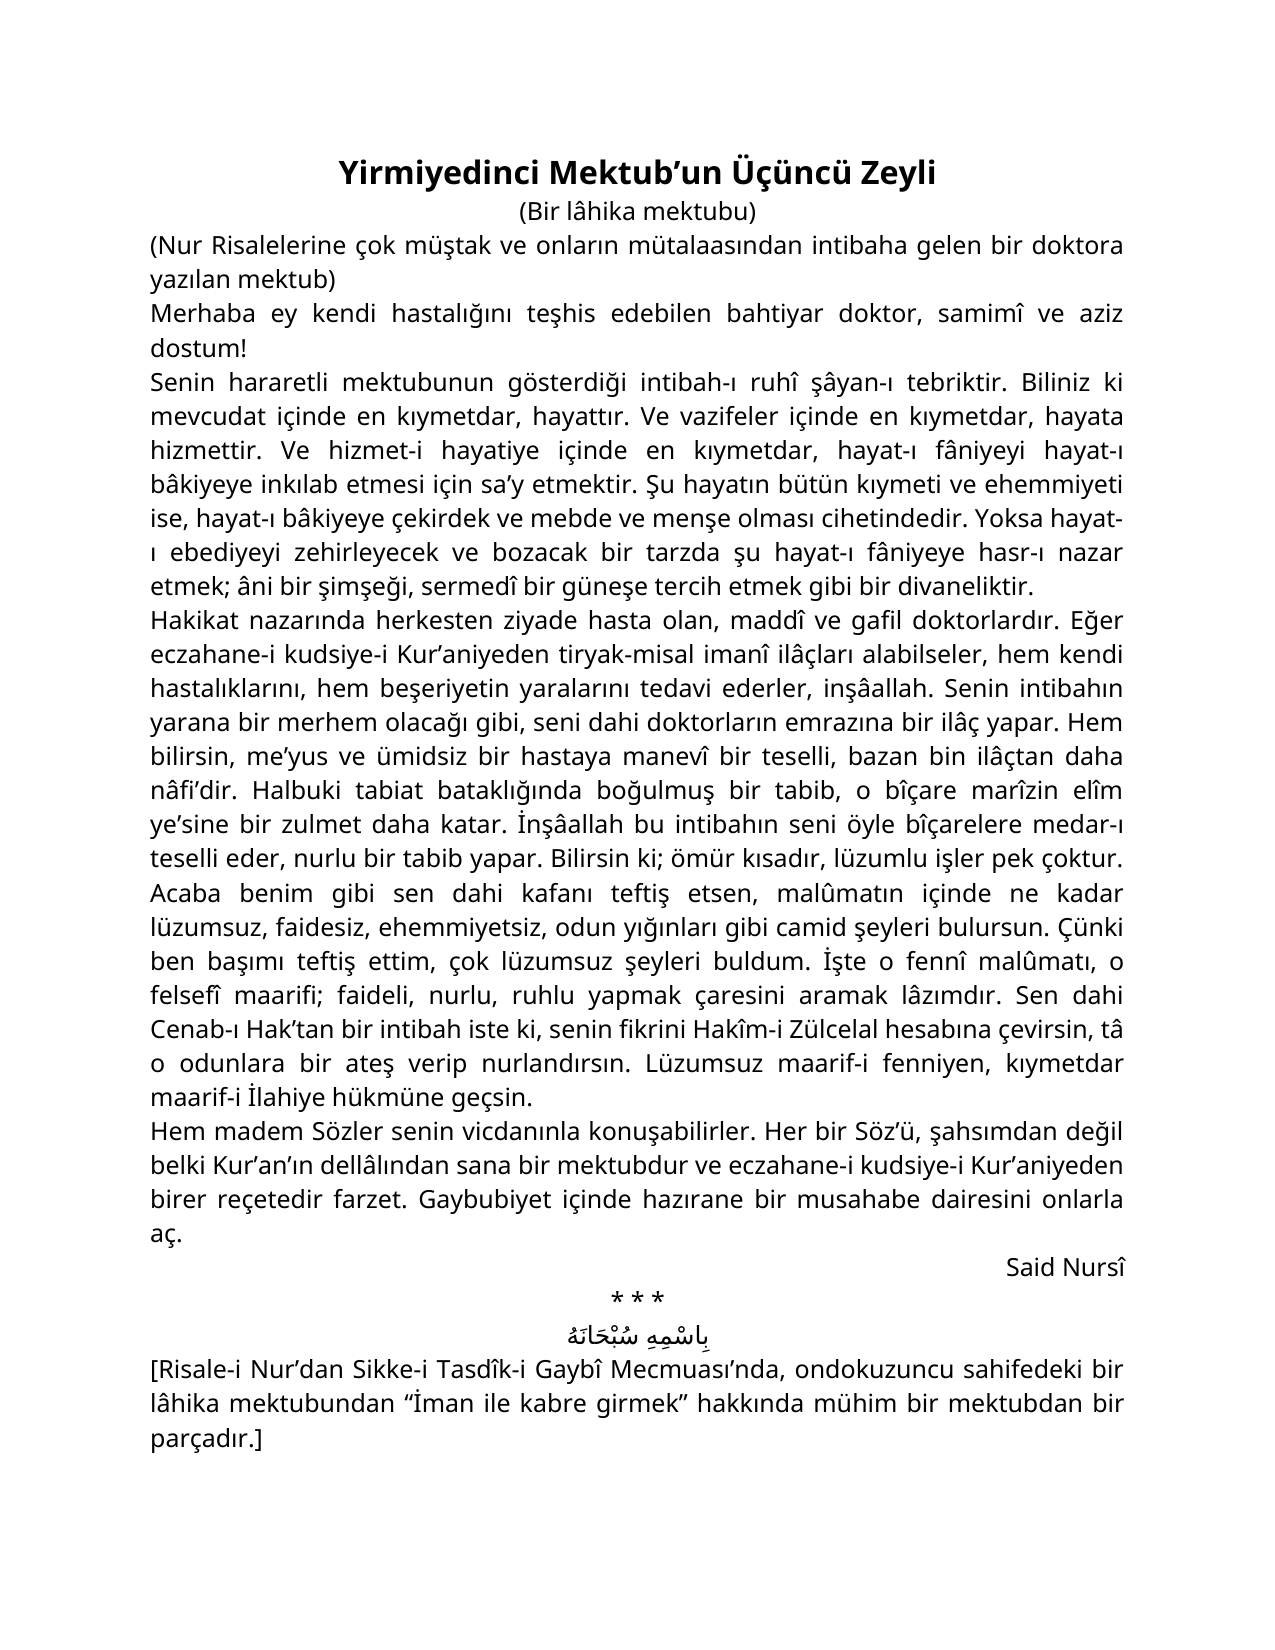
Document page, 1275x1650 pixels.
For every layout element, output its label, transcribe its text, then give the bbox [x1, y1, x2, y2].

text Hakikat nazarında herkesten ziyade hasta olan, maddî ve gafil doktorlardır. Eğer eczahane-i kudsiye-i Kur’aniyeden tiryak-misal imanî ilâçları alabilseler, hem kendi hastalıklarını, hem beşeriyetin yaralarını tedavi ederler, inşâallah. Senin intibahın yarana bir merhem olacağı gibi, seni dahi doktorların emrazına bir ilâç yapar. Hem bilirsin, me’yus ve ümidsiz bir hastaya manevî bir teselli, bazan bin ilâçtan daha nâfi’dir. Halbuki tabiat bataklığında boğulmuş bir tabib, o bîçare marîzin elîm ye’sine bir zulmet daha katar. İnşâallah bu intibahın seni öyle bîçarelere medar-ı teselli eder, nurlu bir tabib yapar. Bilirsin ki; ömür kısadır, lüzumlu işler pek çoktur. Acaba benim gibi sen dahi kafanı teftiş etsen, malûmatın içinde ne kadar lüzumsuz, faidesiz, ehemmiyetsiz, odun yığınları gibi camid şeyleri bulursun. Çünki ben başımı teftiş ettim, çok lüzumsuz şeyleri buldum. İşte o fennî malûmatı, o felsefî maarifi; faideli, nurlu, ruhlu yapmak çaresini aramak lâzımdır. Sen dahi Cenab-ı Hak’tan bir intibah iste ki, senin fikrini Hakîm-i Zülcelal hesabına çevirsin, tâ o odunlara bir ateş verip nurlandırsın. Lüzumsuz maarif-i fenniyen, kıymetdar maarif-i İlahiye hükmüne geçsin. [150, 603, 1125, 1114]
text (Bir lâhika mektubu) [150, 194, 1125, 228]
subtitle Yirmiyedinci Mektub’un Üçüncü Zeyli [150, 150, 1125, 194]
text Merhaba ey kendi hastalığını teşhis edebilen bahtiyar doktor, samimî ve aziz dostum! [150, 296, 1125, 364]
text Said Nursî [150, 1250, 1125, 1284]
text بِاسْمِهِ سُبْحَانَهُ [150, 1318, 1125, 1352]
text Senin hararetli mektubunun gösterdiği intibah-ı ruhî şâyan-ı tebriktir. Biliniz ki mevcudat içinde en kıymetdar, hayattır. Ve vazifeler içinde en kıymetdar, hayata hizmettir. Ve hizmet-i hayatiye içinde en kıymetdar, hayat-ı fâniyeyi hayat-ı bâkiyeye inkılab etmesi için sa’y etmektir. Şu hayatın bütün kıymeti ve ehemmiyeti ise, hayat-ı bâkiyeye çekirdek ve mebde ve menşe olması cihetindedir. Yoksa hayat-ı ebediyeyi zehirleyecek ve bozacak bir tarzda şu hayat-ı fâniyeye hasr-ı nazar etmek; âni bir şimşeği, sermedî bir güneşe tercih etmek gibi bir divaneliktir. [150, 364, 1125, 603]
text (Nur Risalelerine çok müştak ve onların mütalaasından intibaha gelen bir doktora yazılan mektub) [150, 228, 1125, 296]
text Hem madem Sözler senin vicdanınla konuşabilirler. Her bir Söz’ü, şahsımdan değil belki Kur’an’ın dellâlından sana bir mektubdur ve eczahane-i kudsiye-i Kur’aniyeden birer reçetedir farzet. Gaybubiyet içinde hazırane bir musahabe dairesini onlarla aç. [150, 1114, 1125, 1250]
text [Risale-i Nur’dan Sikke-i Tasdîk-i Gaybî Mecmuası’nda, ondokuzuncu sahifedeki bir lâhika mektubundan “İman ile kabre girmek” hakkında mühim bir mektubdan bir parçadır.] [150, 1352, 1125, 1454]
text * * * [150, 1284, 1125, 1318]
